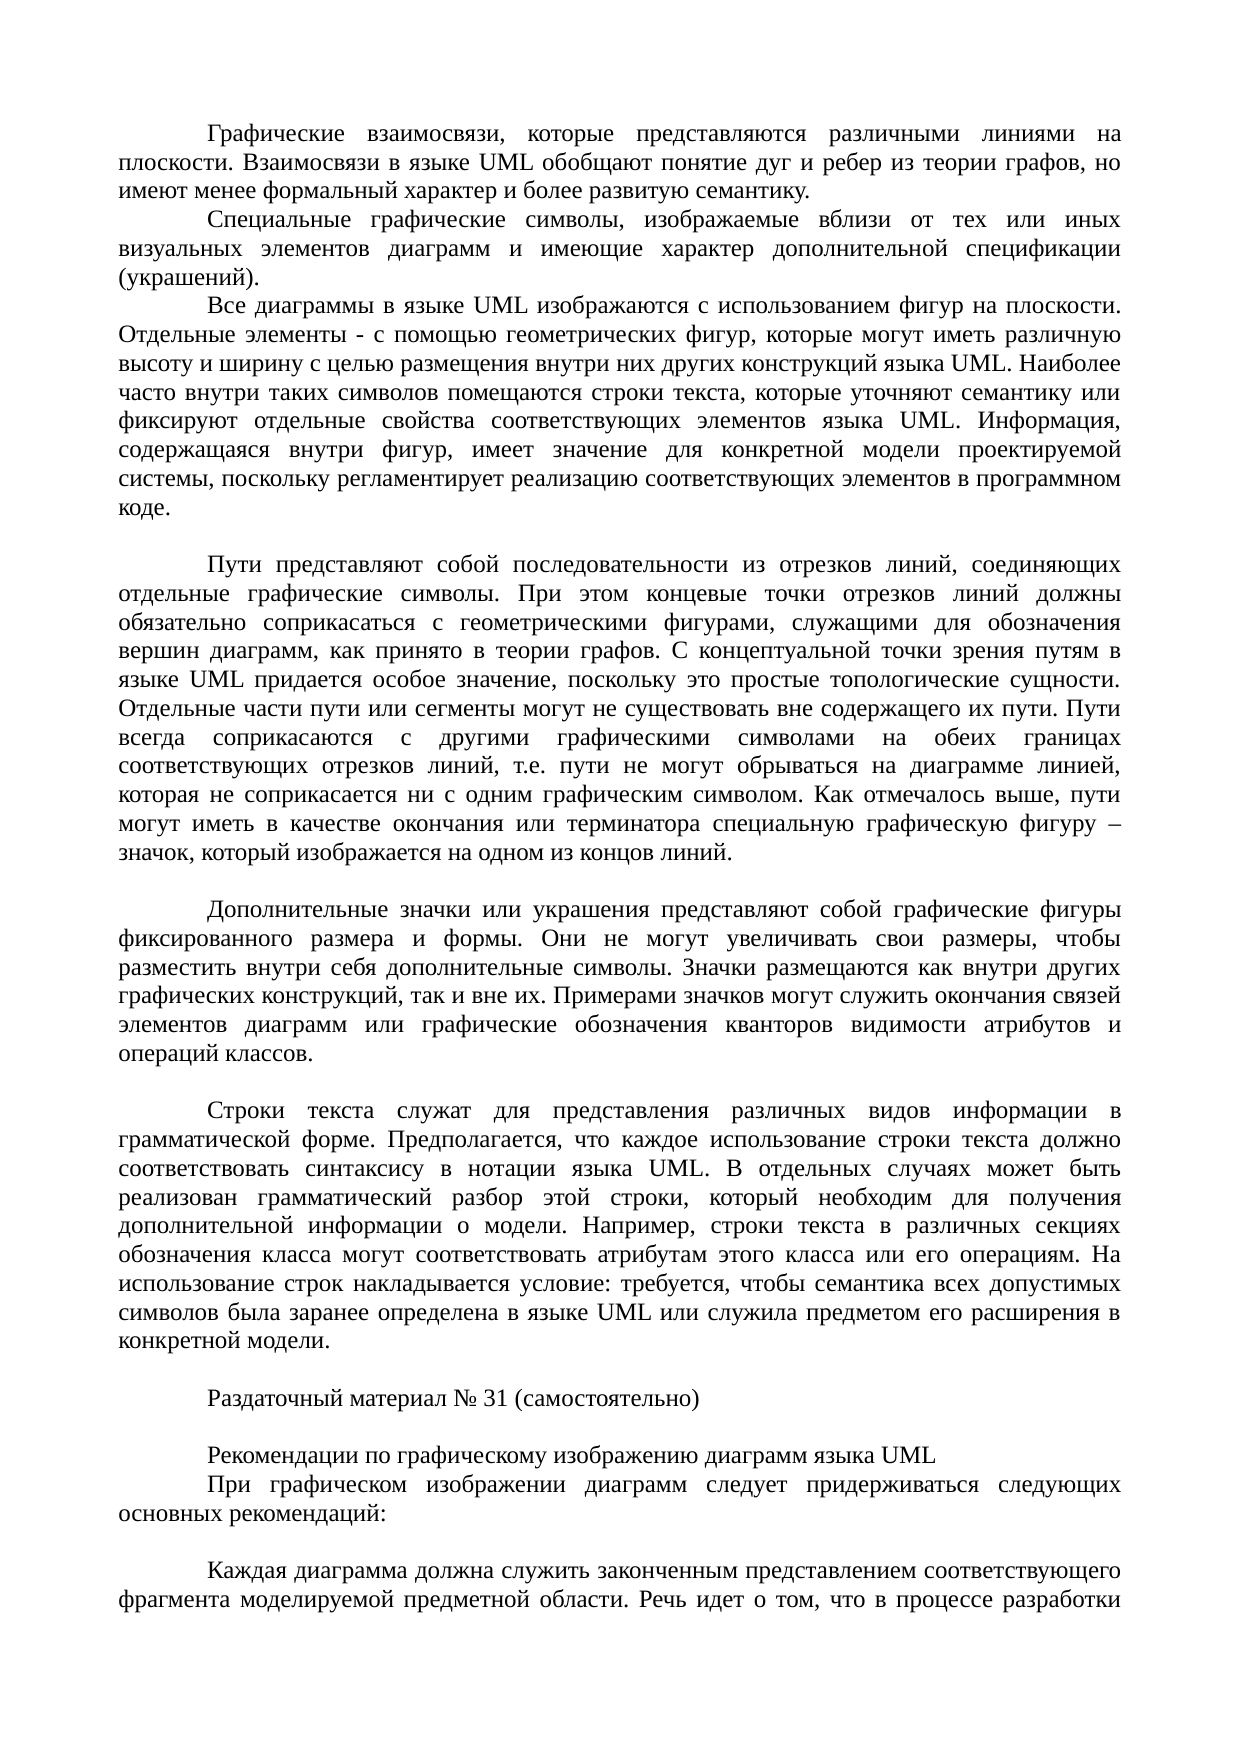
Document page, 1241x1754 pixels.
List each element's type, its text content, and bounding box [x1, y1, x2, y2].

text Графические взаимосвязи, которые представляются различными линиями на плоскости. Взаимосвязи в языке UML обобщают понятие дуг и ребер из теории графов, но имеют менее формальный характер и более развитую семантику. [118, 118, 1122, 204]
text При графическом изображении диаграмм следует придерживаться следующих основных рекомендаций: [118, 1469, 1122, 1527]
text Строки текста служат для представления различных видов информации в грамматической форме. Предполагается, что каждое использование строки текста должно соответствовать синтаксису в нотации языка UML. В отдельных случаях может быть реализован грамматический разбор этой строки, который необходим для получения дополнительной информации о модели. Например, строки текста в различных секциях обозначения класса могут соответствовать атрибутам этого класса или его операциям. На использование строк накладывается условие: требуется, чтобы семантика всех допустимых символов была заранее определена в языке UML или служила предметом его расширения в конкретной модели. [118, 1096, 1122, 1354]
text Пути представляют собой последовательности из отрезков линий, соединяющих отдельные графические символы. При этом концевые точки отрезков линий должны обязательно соприкасаться с геометрическими фигурами, служащими для обозначения вершин диаграмм, как принято в теории графов. С концептуальной точки зрения путям в языке UML придается особое значение, поскольку это простые топологические сущности. Отдельные части пути или сегменты могут не существовать вне содержащего их пути. Пути всегда соприкасаются с другими графическими символами на обеих границах соответствующих отрезков линий, т.е. пути не могут обрываться на диаграмме линией, которая не соприкасается ни с одним графическим символом. Как отмечалось выше, пути могут иметь в качестве окончания или терминатора специальную графическую фигуру – значок, который изображается на одном из концов линий. [118, 549, 1122, 866]
text Все диаграммы в языке UML изображаются с использованием фигур на плоскости. Отдельные элементы - с помощью геометрических фигур, которые могут иметь различную высоту и ширину с целью размещения внутри них других конструкций языка UML. Наиболее часто внутри таких символов помещаются строки текста, которые уточняют семантику или фиксируют отдельные свойства соответствующих элементов языка UML. Информация, содержащаяся внутри фигур, имеет значение для конкретной модели проектируемой системы, поскольку регламентирует реализацию соответствующих элементов в программном коде. [118, 291, 1122, 521]
text Каждая диаграмма должна служить законченным представлением соответствующего фрагмента моделируемой предметной области. Речь идет о том, что в процессе разработки [118, 1556, 1122, 1613]
text Раздаточный материал № 31 (самостоятельно) [118, 1383, 1122, 1412]
text Дополнительные значки или украшения представляют собой графические фигуры фиксированного размера и формы. Они не могут увеличивать свои размеры, чтобы разместить внутри себя дополнительные символы. Значки размещаются как внутри других графических конструкций, так и вне их. Примерами значков могут служить окончания связей элементов диаграмм или графические обозначения кванторов видимости атрибутов и операций классов. [118, 894, 1122, 1067]
text Рекомендации по графическому изображению диаграмм языка UML [118, 1441, 1122, 1469]
text Специальные графические символы, изображаемые вблизи от тех или иных визуальных элементов диаграмм и имеющие характер дополнительной спецификации (украшений). [118, 204, 1122, 291]
